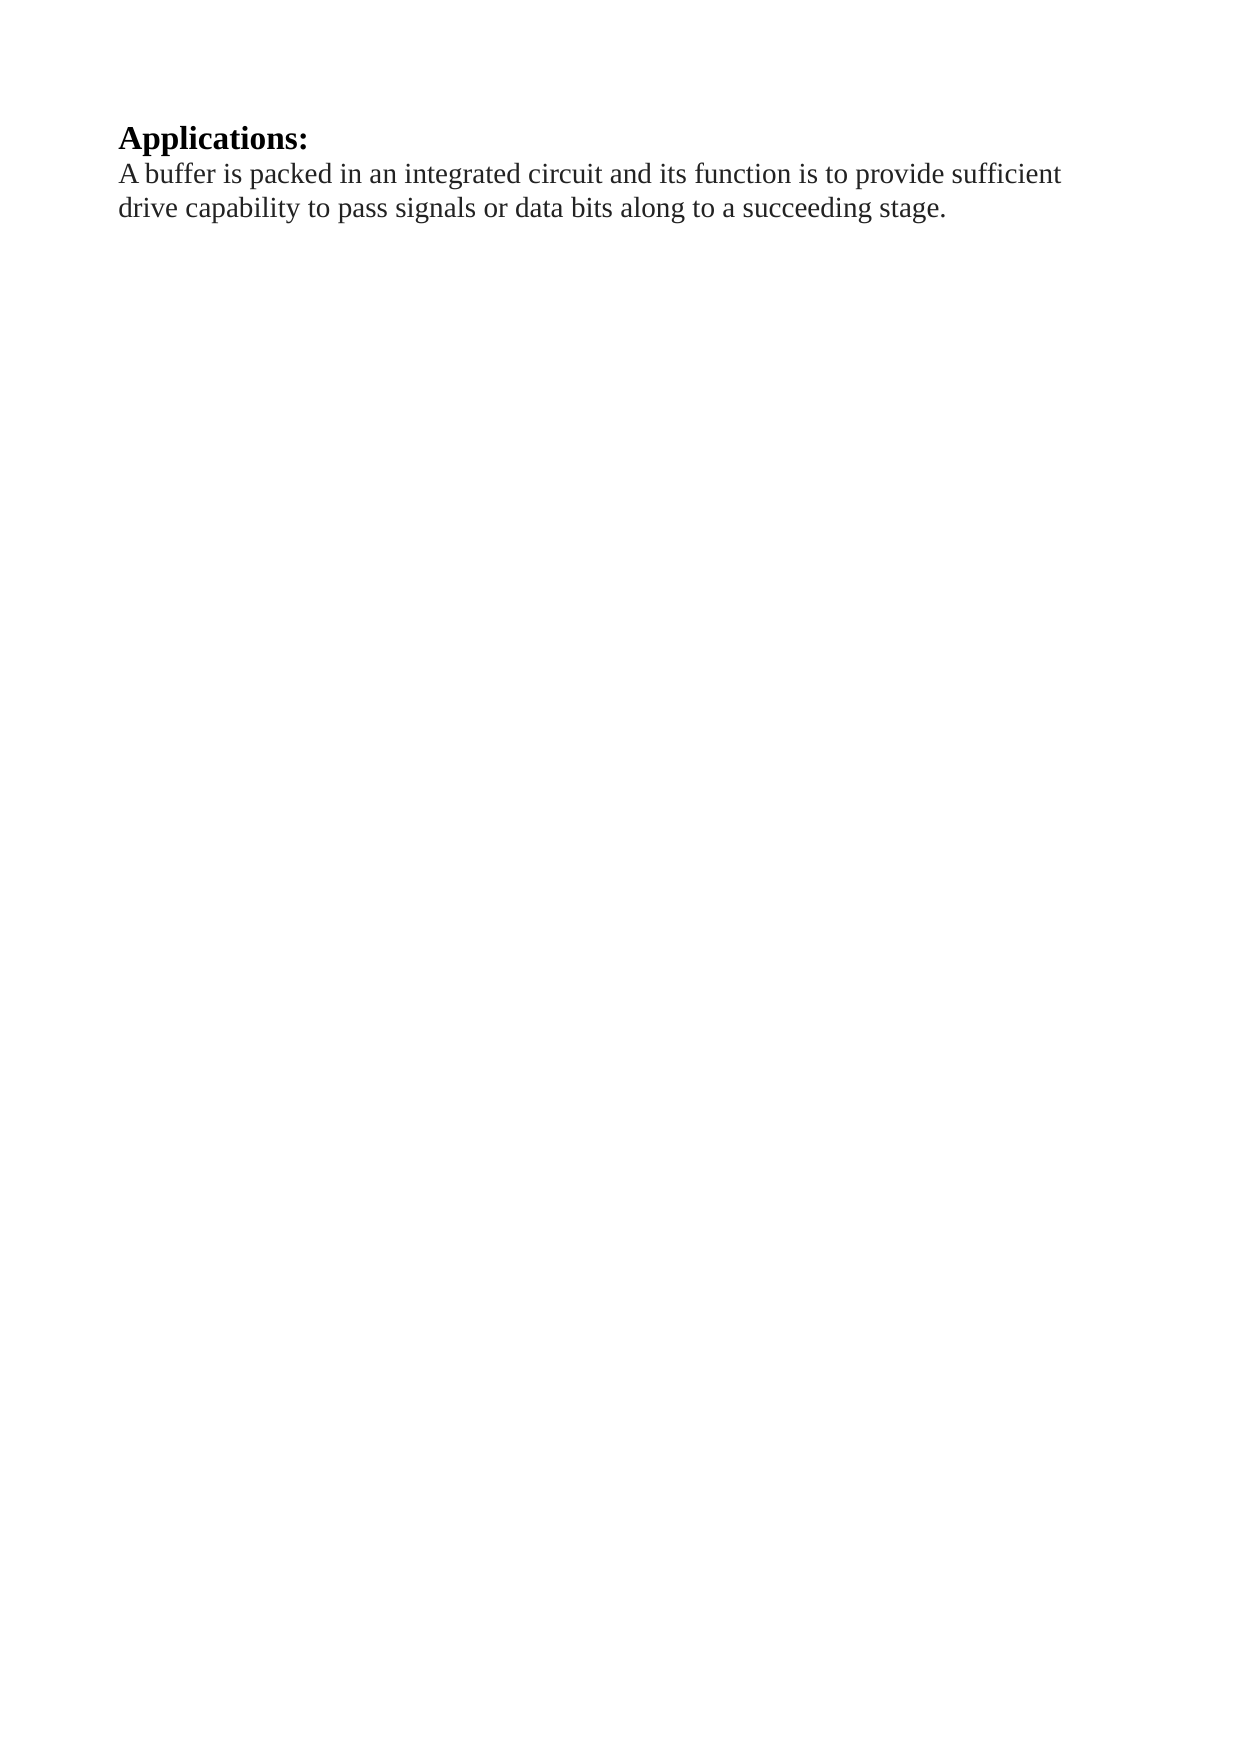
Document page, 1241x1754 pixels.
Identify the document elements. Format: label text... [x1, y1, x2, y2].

text Applications: [118, 118, 1122, 156]
text A buffer is packed in an integrated circuit and its function is to provide sufficient drive capability to pass signals or data bits along to a succeeding stage. [118, 156, 1122, 223]
